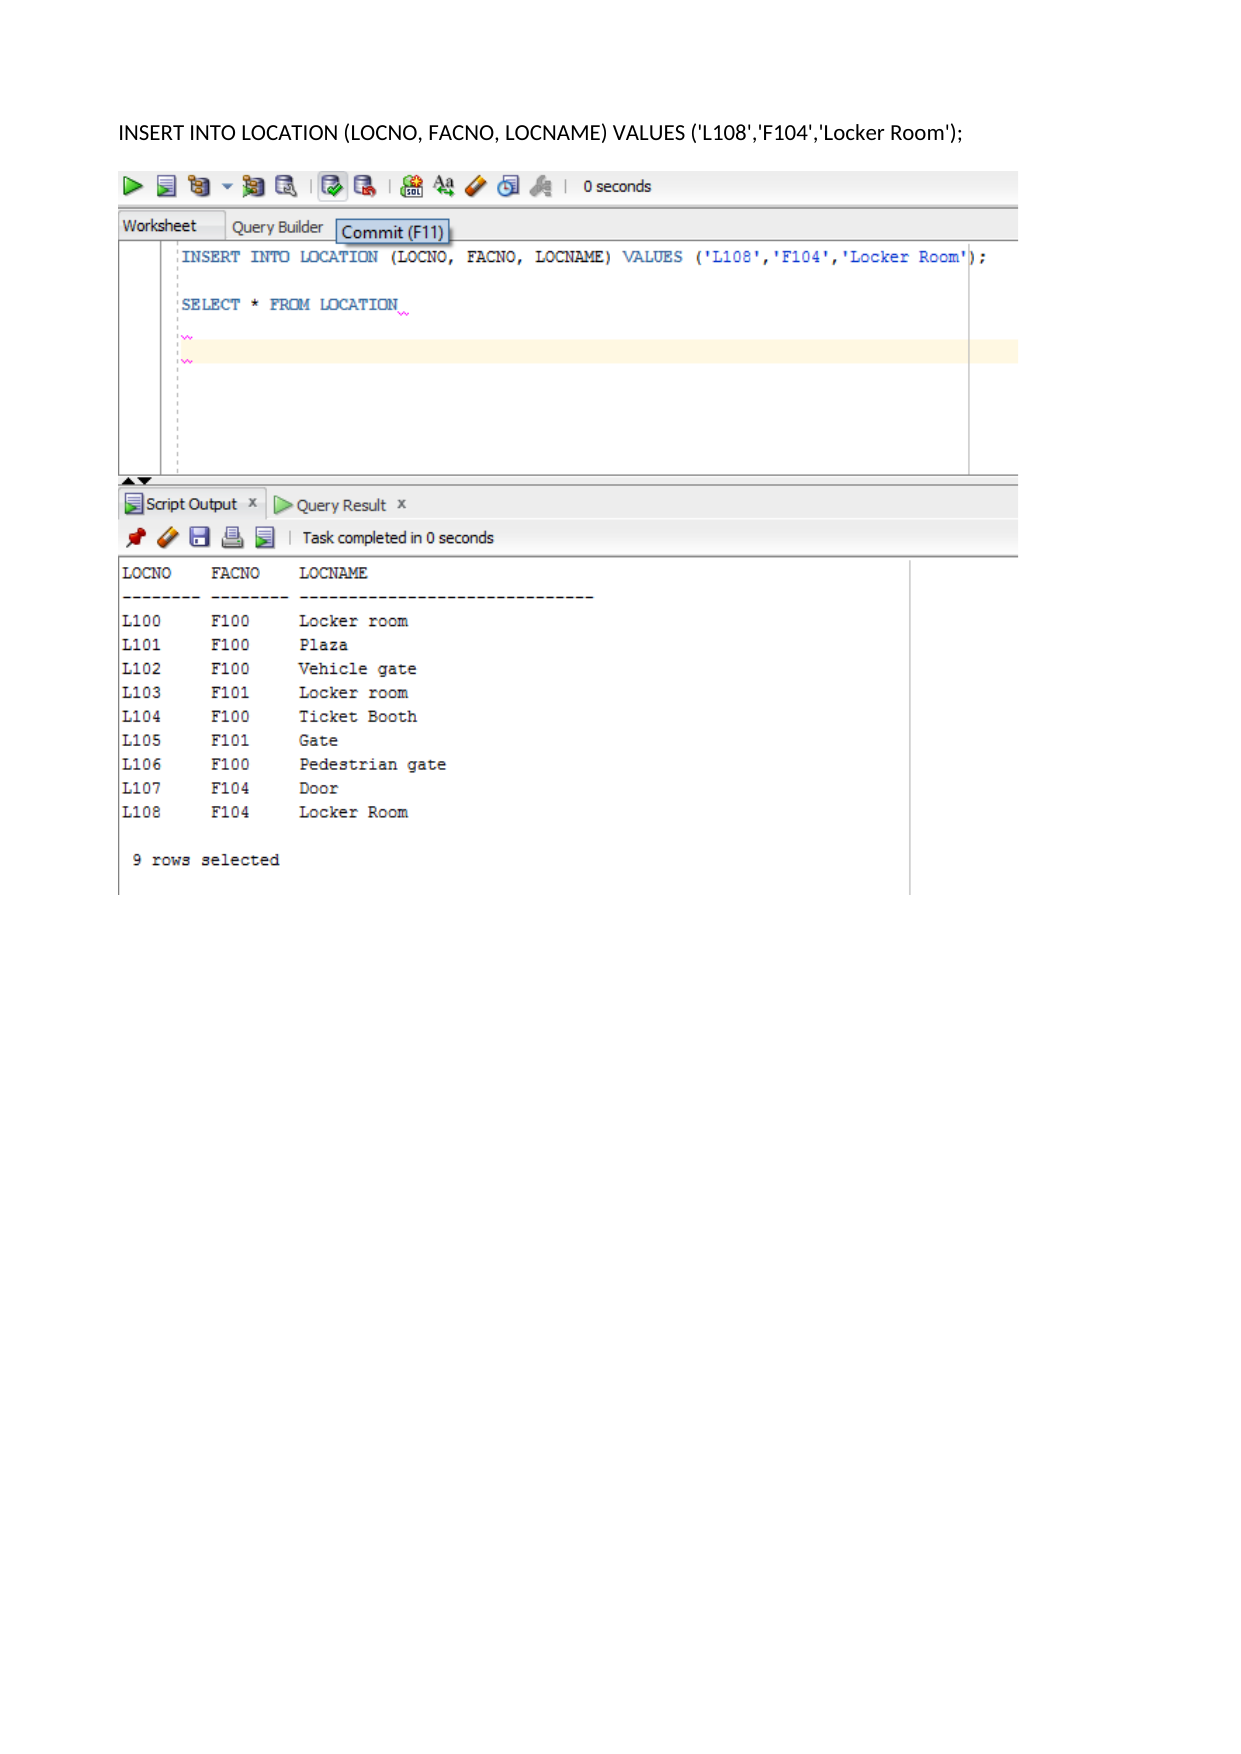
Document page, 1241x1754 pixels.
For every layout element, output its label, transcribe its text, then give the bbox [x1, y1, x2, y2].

text INSERT INTO LOCATION (LOCNO, FACNO, LOCNAME) VALUES ('L108','F104','Locker Room'); [118, 118, 1122, 146]
